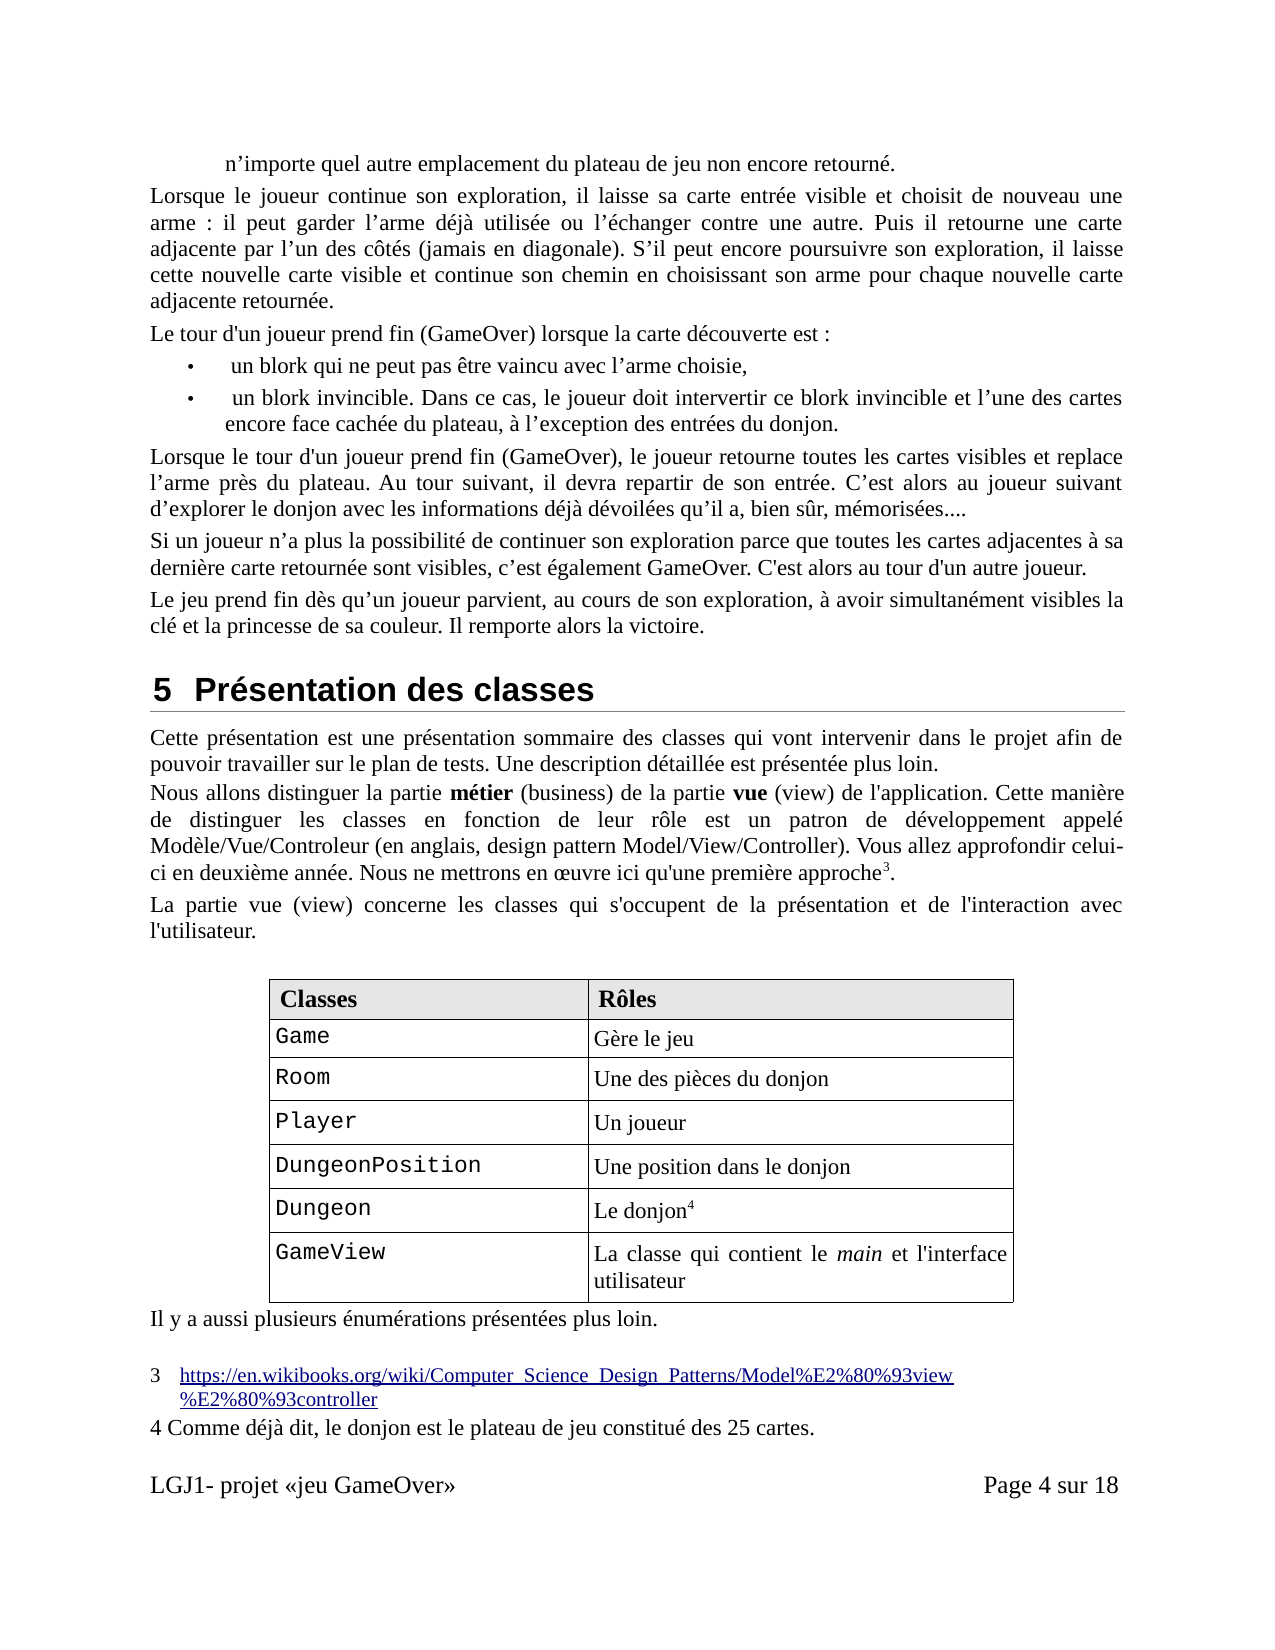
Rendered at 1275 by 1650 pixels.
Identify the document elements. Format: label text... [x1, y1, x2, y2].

table_cell Game [270, 1020, 588, 1057]
table_cell Dungeon [270, 1189, 588, 1232]
text Lorsque le joueur continue son exploration, il laisse sa carte entrée visible et choisit de nouveau une arme : il peut garder l’arme déjà utilisée ou l’échanger contre une autre. Puis il retourne une carte adjacente par l’un des côtés (jamais en diagonale). S’il peut encore poursuivre son exploration, il laisse cette nouvelle carte visible et continue son chemin en choisissant son arme pour chaque nouvelle carte adjacente retournée. [150, 182, 1125, 314]
list n’importe quel autre emplacement du plateau de jeu non encore retourné. [187, 150, 1125, 176]
table_header Rôles [589, 980, 1013, 1019]
table_cell Room [270, 1058, 588, 1100]
list un blork qui ne peut pas être vaincu avec l’arme choisie, [187, 352, 1125, 378]
text Cette présentation est une présentation sommaire des classes qui vont intervenir dans le projet afin de pouvoir travailler sur le plan de tests. Une description détaillée est présentée plus loin. [150, 724, 1125, 777]
text Nous allons distinguer la partie métier (business) de la partie vue (view) de l'application. Cette manière de distinguer les classes en fonction de leur rôle est un patron de développement appelé Modèle/Vue/Controleur (en anglais, design pattern Model/View/Controller). Vous allez approfondir celui-ci en deuxième année. Nous ne mettrons en œuvre ici qu'une première approche. [150, 779, 1125, 885]
table_header Classes [270, 980, 588, 1019]
text Lorsque le tour d'un joueur prend fin (GameOver), le joueur retourne toutes les cartes visibles et replace l’arme près du plateau. Au tour suivant, il devra repartir de son entrée. C’est alors au joueur suivant d’explorer le donjon avec les informations déjà dévoilées qu’il a, bien sûr, mémorisées.... [150, 443, 1125, 522]
list un blork invincible. Dans ce cas, le joueur doit intervertir ce blork invincible et l’une des cartes encore face cachée du plateau, à l’exception des entrées du donjon. [187, 384, 1125, 437]
table_cell La classe qui contient le main et l'interface utilisateur [589, 1233, 1013, 1302]
text Il y a aussi plusieurs énumérations présentées plus loin. [150, 1305, 1125, 1331]
text La partie vue (view) concerne les classes qui s'occupent de la présentation et de l'interaction avec l'utilisateur. [150, 891, 1125, 943]
table_cell Player [270, 1101, 588, 1144]
table_cell Une position dans le donjon [589, 1145, 1013, 1188]
text https://en.wikibooks.org/wiki/Computer_Science_Design_Patterns/Model%E2%80%93view%E2%80%93controller [150, 1363, 1125, 1411]
table_cell Un joueur [589, 1101, 1013, 1144]
text Si un joueur n’a plus la possibilité de continuer son exploration parce que toutes les cartes adjacentes à sa dernière carte retournée sont visibles, c’est également GameOver. C'est alors au tour d'un autre joueur. [150, 528, 1125, 580]
table_cell Une des pièces du donjon [589, 1058, 1013, 1100]
subtitle Présentation des classes [150, 667, 1125, 711]
text Le tour d'un joueur prend fin (GameOver) lorsque la carte découverte est : [150, 320, 1125, 346]
table_cell Gère le jeu [589, 1020, 1013, 1057]
text Le jeu prend fin dès qu’un joueur parvient, au cours de son exploration, à avoir simultanément visibles la clé et la princesse de sa couleur. Il remporte alors la victoire. [150, 586, 1125, 639]
table_cell Le donjon [589, 1189, 1013, 1232]
table_cell DungeonPosition [270, 1145, 588, 1188]
table_cell GameView [270, 1233, 588, 1302]
